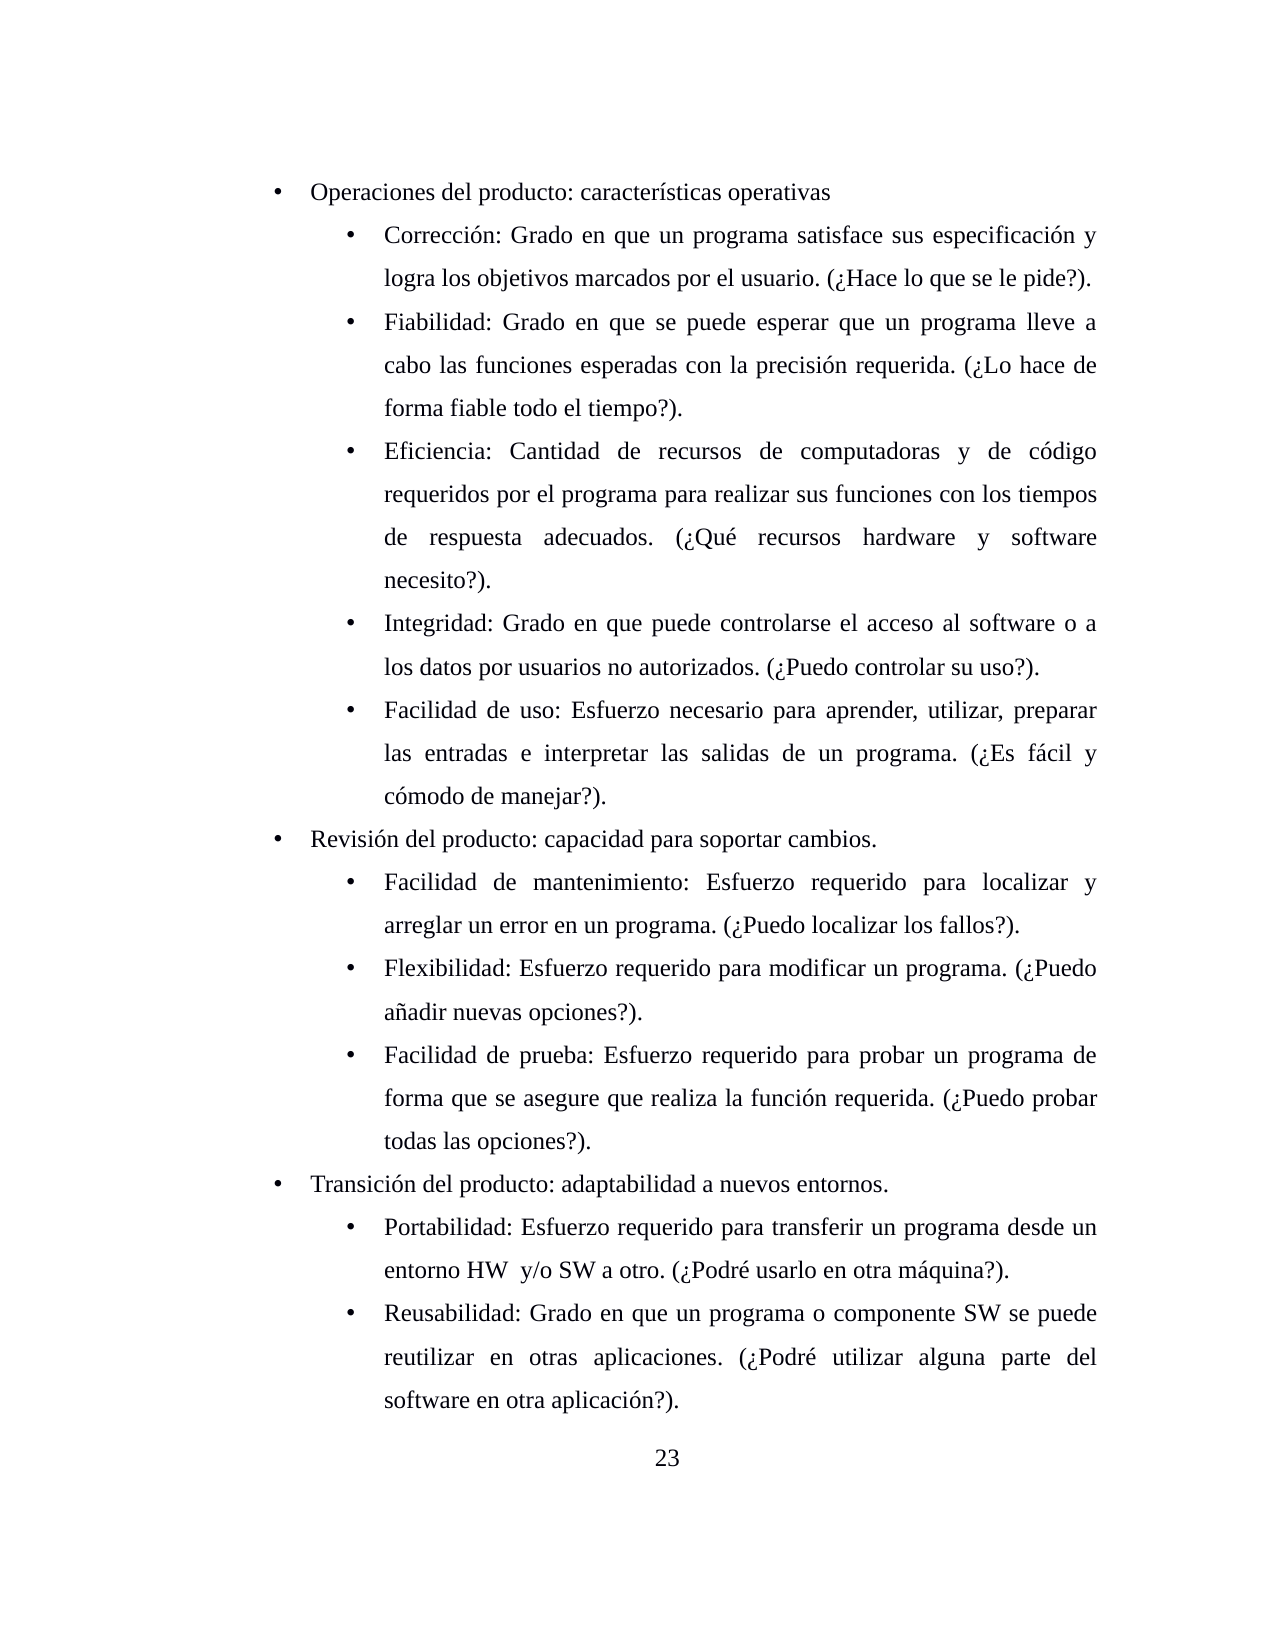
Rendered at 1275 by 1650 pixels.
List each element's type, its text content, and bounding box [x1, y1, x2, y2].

list Flexibilidad: Esfuerzo requerido para modificar un programa. (¿Puedo añadir nuevas opciones?). [346, 953, 1098, 1025]
list Integridad: Grado en que puede controlarse el acceso al software o a los datos por usuarios no autorizados. (¿Puedo controlar su uso?). [346, 608, 1098, 680]
list Eficiencia: Cantidad de recursos de computadoras y de código requeridos por el programa para realizar sus funciones con los tiempos de respuesta adecuados. (¿Qué recursos hardware y software necesito?). [346, 436, 1098, 594]
list Facilidad de uso: Esfuerzo necesario para aprender, utilizar, preparar las entradas e interpretar las salidas de un programa. (¿Es fácil y cómodo de manejar?). [346, 695, 1098, 810]
list Facilidad de mantenimiento: Esfuerzo requerido para localizar y arreglar un error en un programa. (¿Puedo localizar los fallos?). [346, 867, 1098, 939]
list Corrección: Grado en que un programa satisface sus especificación y logra los objetivos marcados por el usuario. (¿Hace lo que se le pide?). [346, 220, 1098, 292]
list Reusabilidad: Grado en que un programa o componente SW se puede reutilizar en otras aplicaciones. (¿Podré utilizar alguna parte del software en otra aplicación?). [346, 1298, 1098, 1413]
list Portabilidad: Esfuerzo requerido para transferir un programa desde un entorno HW y/o SW a otro. (¿Podré usarlo en otra máquina?). [346, 1212, 1098, 1284]
list Operaciones del producto: características operativas [274, 177, 1098, 206]
list Revisión del producto: capacidad para soportar cambios. [274, 824, 1098, 853]
list Facilidad de prueba: Esfuerzo requerido para probar un programa de forma que se asegure que realiza la función requerida. (¿Puedo probar todas las opciones?). [346, 1040, 1098, 1155]
list Transición del producto: adaptabilidad a nuevos entornos. [274, 1169, 1098, 1198]
list Fiabilidad: Grado en que se puede esperar que un programa lleve a cabo las funciones esperadas con la precisión requerida. (¿Lo hace de forma fiable todo el tiempo?). [346, 307, 1098, 422]
